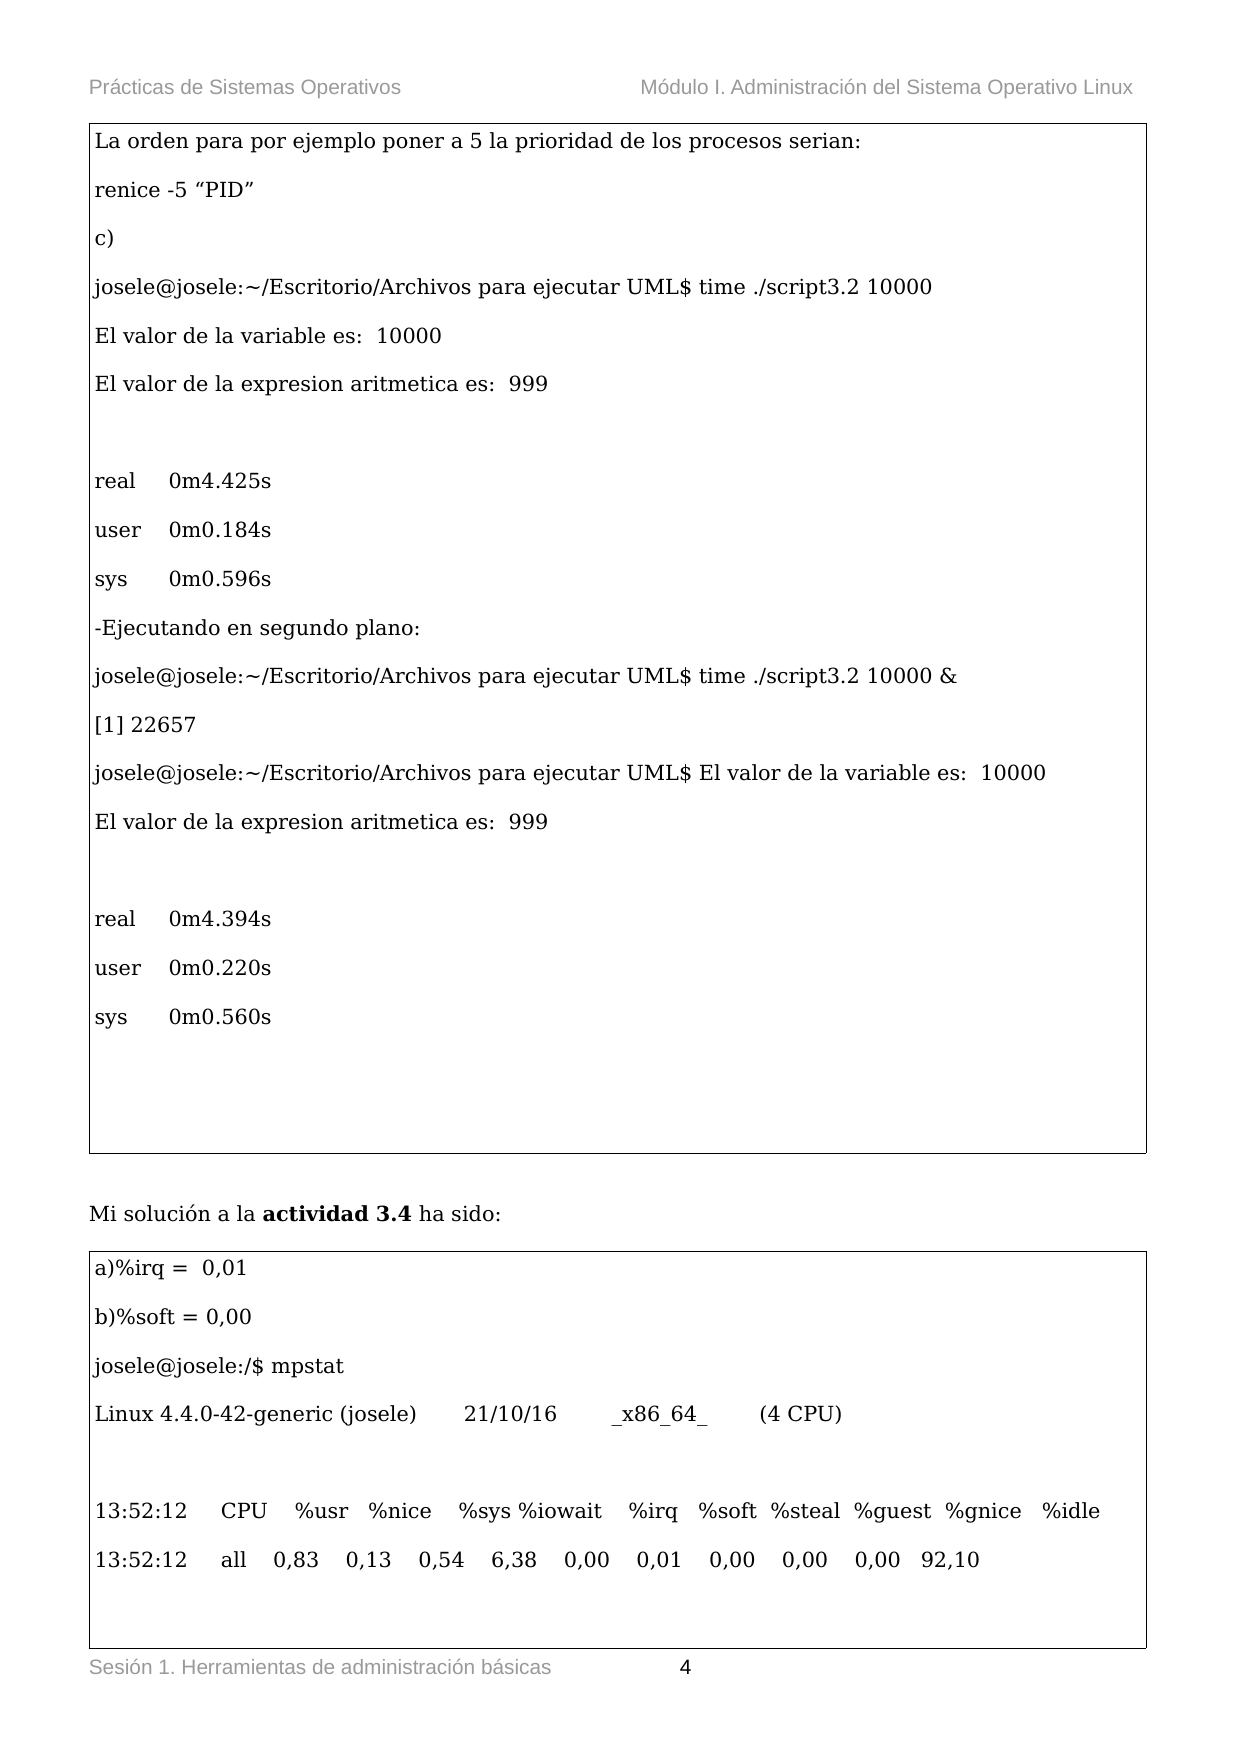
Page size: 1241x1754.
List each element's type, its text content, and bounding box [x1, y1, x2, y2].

table_header La orden para por ejemplo poner a 5 la prioridad de los procesos serian: renice -5 “PID” c) josele@josele:~/Escritorio/Archivos para ejecutar UML$ time ./script3.2 10000 El valor de la variable es: 10000 El valor de la expresion aritmetica es: 999 real 0m4.425s user 0m0.184s sys 0m0.596s -Ejecutando en segundo plano: josele@josele:~/Escritorio/Archivos para ejecutar UML$ time ./script3.2 10000 & [1] 22657 josele@josele:~/Escritorio/Archivos para ejecutar UML$ El valor de la variable es: 10000 El valor de la expresion aritmetica es: 999 real 0m4.394s user 0m0.220s sys 0m0.560s [90, 124, 1146, 1153]
table_header a)%irq = 0,01 b)%soft = 0,00 josele@josele:/$ mpstat Linux 4.4.0-42-generic (josele) 21/10/16 _x86_64_ (4 CPU) 13:52:12 CPU %usr %nice %sys %iowait %irq %soft %steal %guest %gnice %idle 13:52:12 all 0,83 0,13 0,54 6,38 0,00 0,01 0,00 0,00 0,00 92,10 [90, 1252, 1146, 1648]
text Mi solución a la actividad 3.4 ha sido: [89, 1202, 1146, 1226]
